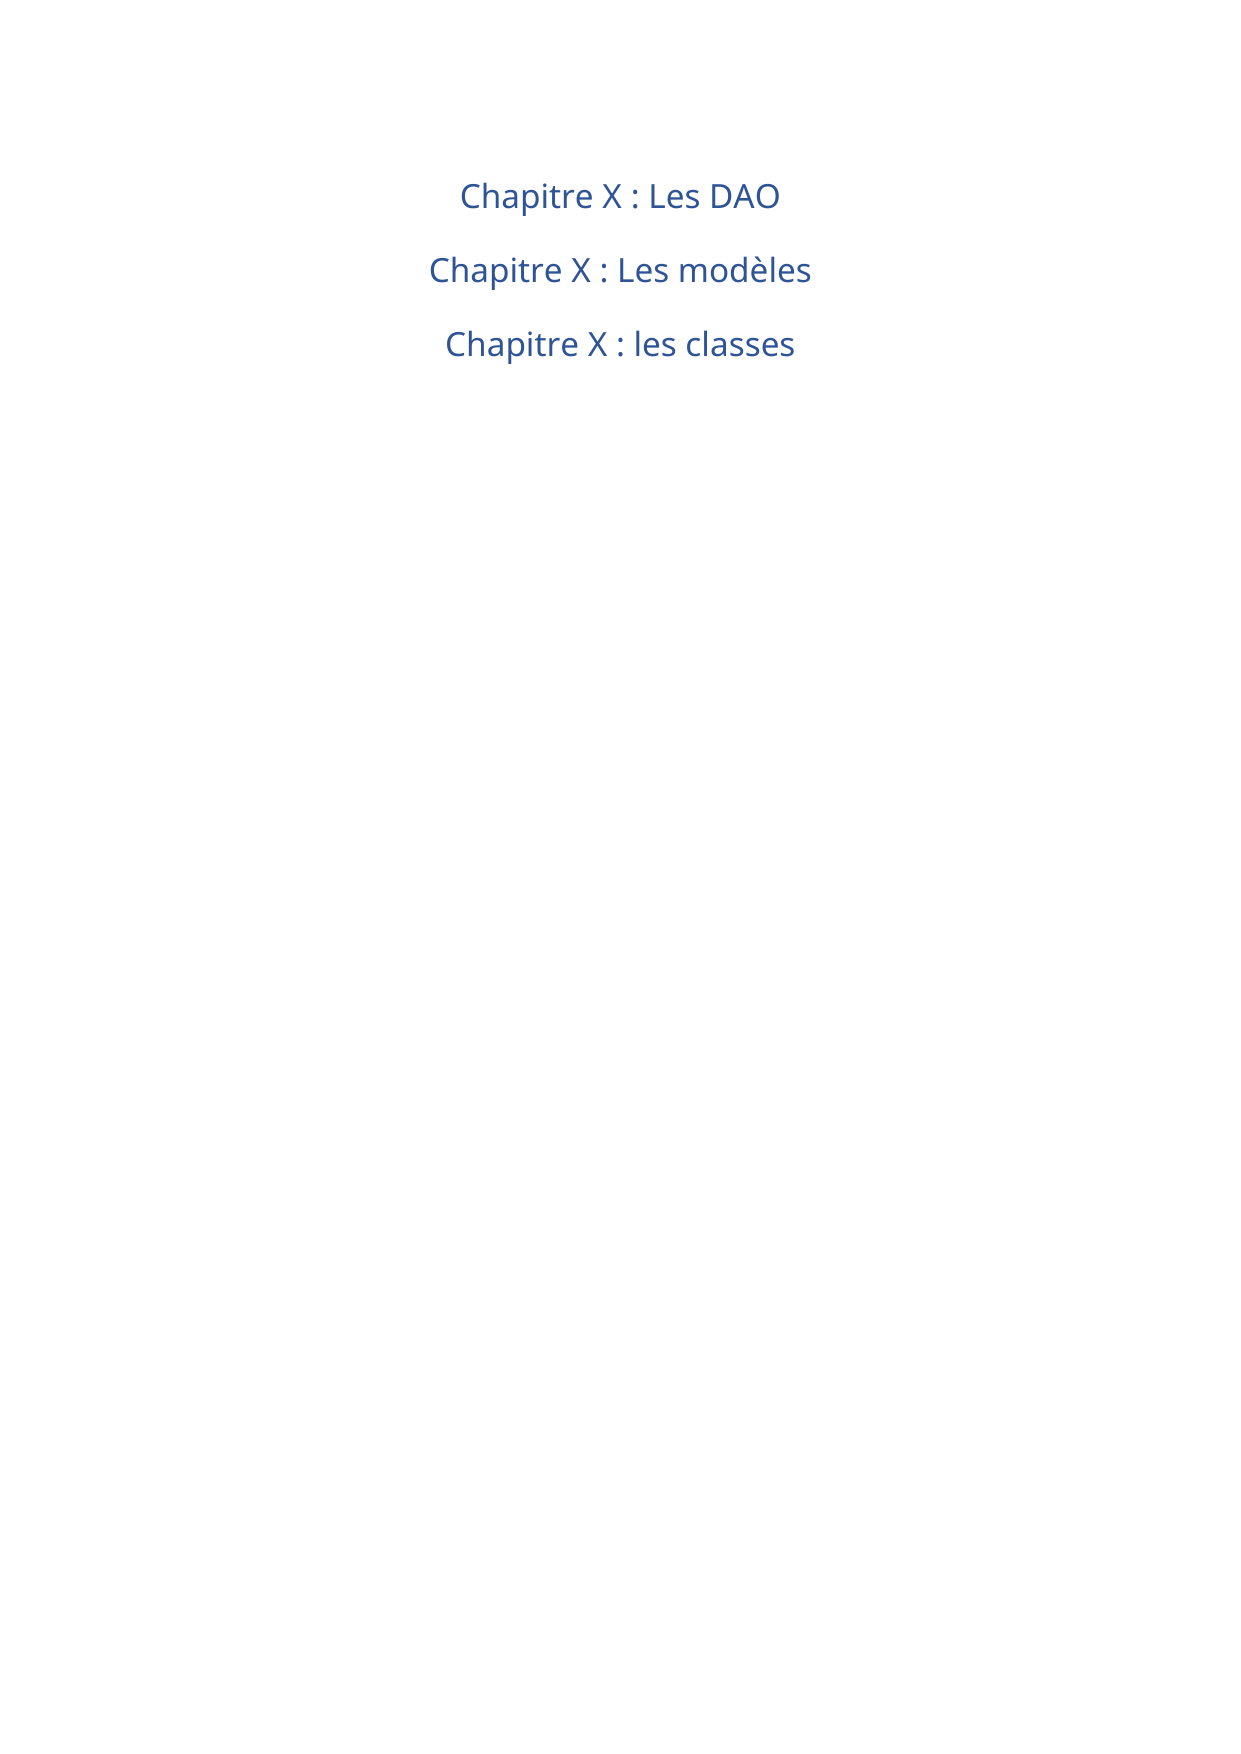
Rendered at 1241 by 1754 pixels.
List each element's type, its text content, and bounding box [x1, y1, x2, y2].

subtitle Chapitre X : Les modèles [148, 247, 1093, 292]
subtitle Chapitre X : Les DAO [148, 173, 1093, 218]
subtitle Chapitre X : les classes [148, 321, 1093, 366]
